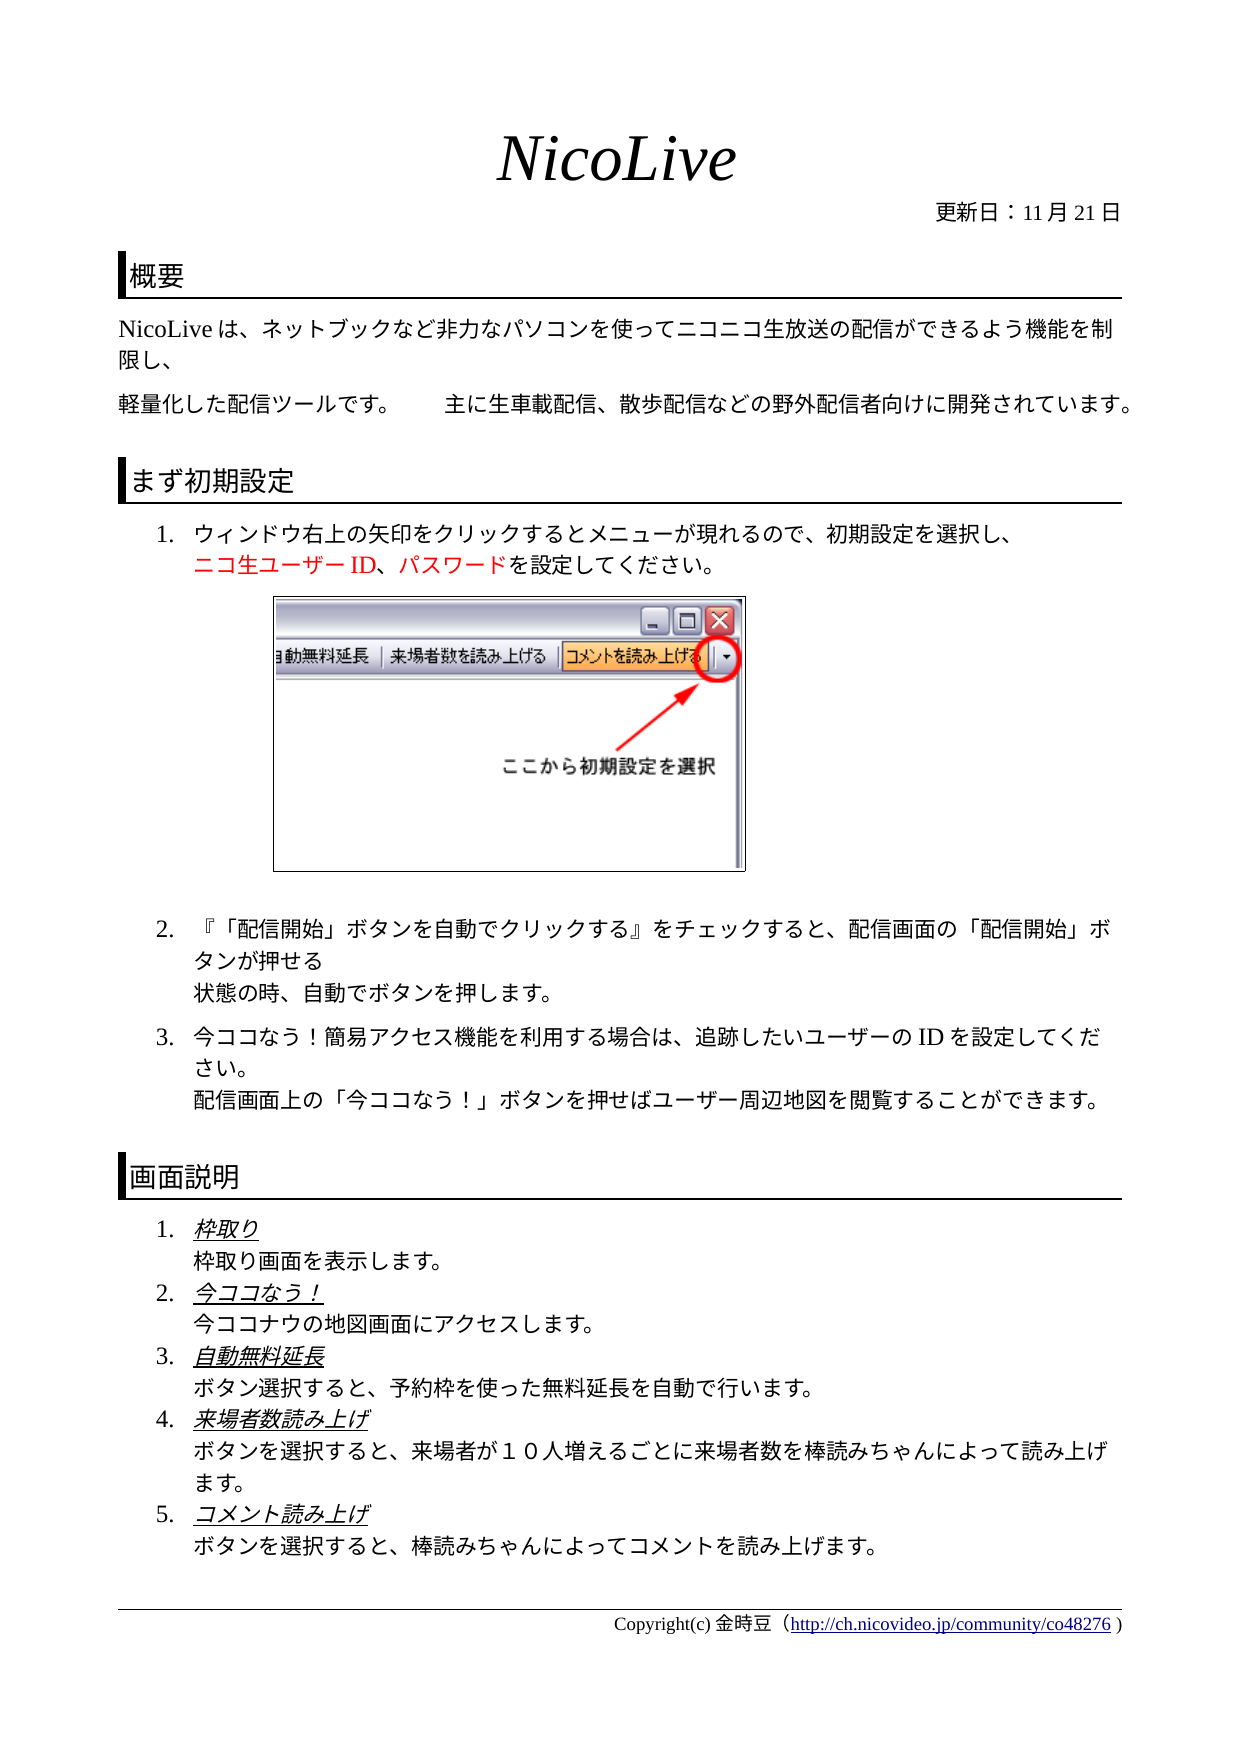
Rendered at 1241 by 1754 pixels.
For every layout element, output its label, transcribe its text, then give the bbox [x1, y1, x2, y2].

subtitle 画面説明 [126, 1152, 1122, 1198]
list コメント読み上げ ボタンを選択すると、棒読みちゃんによってコメントを読み上げます。 [156, 1497, 1122, 1561]
picture [276, 599, 743, 868]
list 今ココなう！簡易アクセス機能を利用する場合は、追跡したいユーザーのIDを設定してください。 配信画面上の「今ココなう！」ボタンを押せばユーザー周辺地図を閲覧することができます。 [156, 1020, 1122, 1115]
list 自動無料延長 ボタン選択すると、予約枠を使った無料延長を自動で行います。 [156, 1339, 1122, 1402]
text NicoLiveは、ネットブックなど非力なパソコンを使ってニコニコ生放送の配信ができるよう機能を制限し、 [118, 312, 1122, 375]
text NicoLive [118, 118, 1122, 195]
text 軽量化した配信ツールです。 主に生車載配信、散歩配信などの野外配信者向けに開発されています。 [118, 387, 1122, 419]
list ウィンドウ右上の矢印をクリックするとメニューが現れるので、初期設定を選択し、 ニコ生ユーザーID、パスワードを設定してください。 [156, 517, 1122, 580]
list 今ココなう！ 今ココナウの地図画面にアクセスします。 [156, 1276, 1122, 1339]
list 枠取り 枠取り画面を表示します。 [156, 1212, 1122, 1276]
subtitle 概要 [126, 251, 1122, 297]
subtitle まず初期設定 [126, 457, 1122, 502]
list [274, 597, 745, 871]
text 更新日：11月21日 [118, 195, 1122, 226]
list 『「配信開始」ボタンを自動でクリックする』をチェックすると、配信画面の「配信開始」ボタンが押せる 状態の時、自動でボタンを押します。 [156, 912, 1122, 1007]
list 来場者数読み上げ ボタンを選択すると、来場者が１０人増えるごとに来場者数を棒読みちゃんによって読み上げます。 [156, 1402, 1122, 1497]
